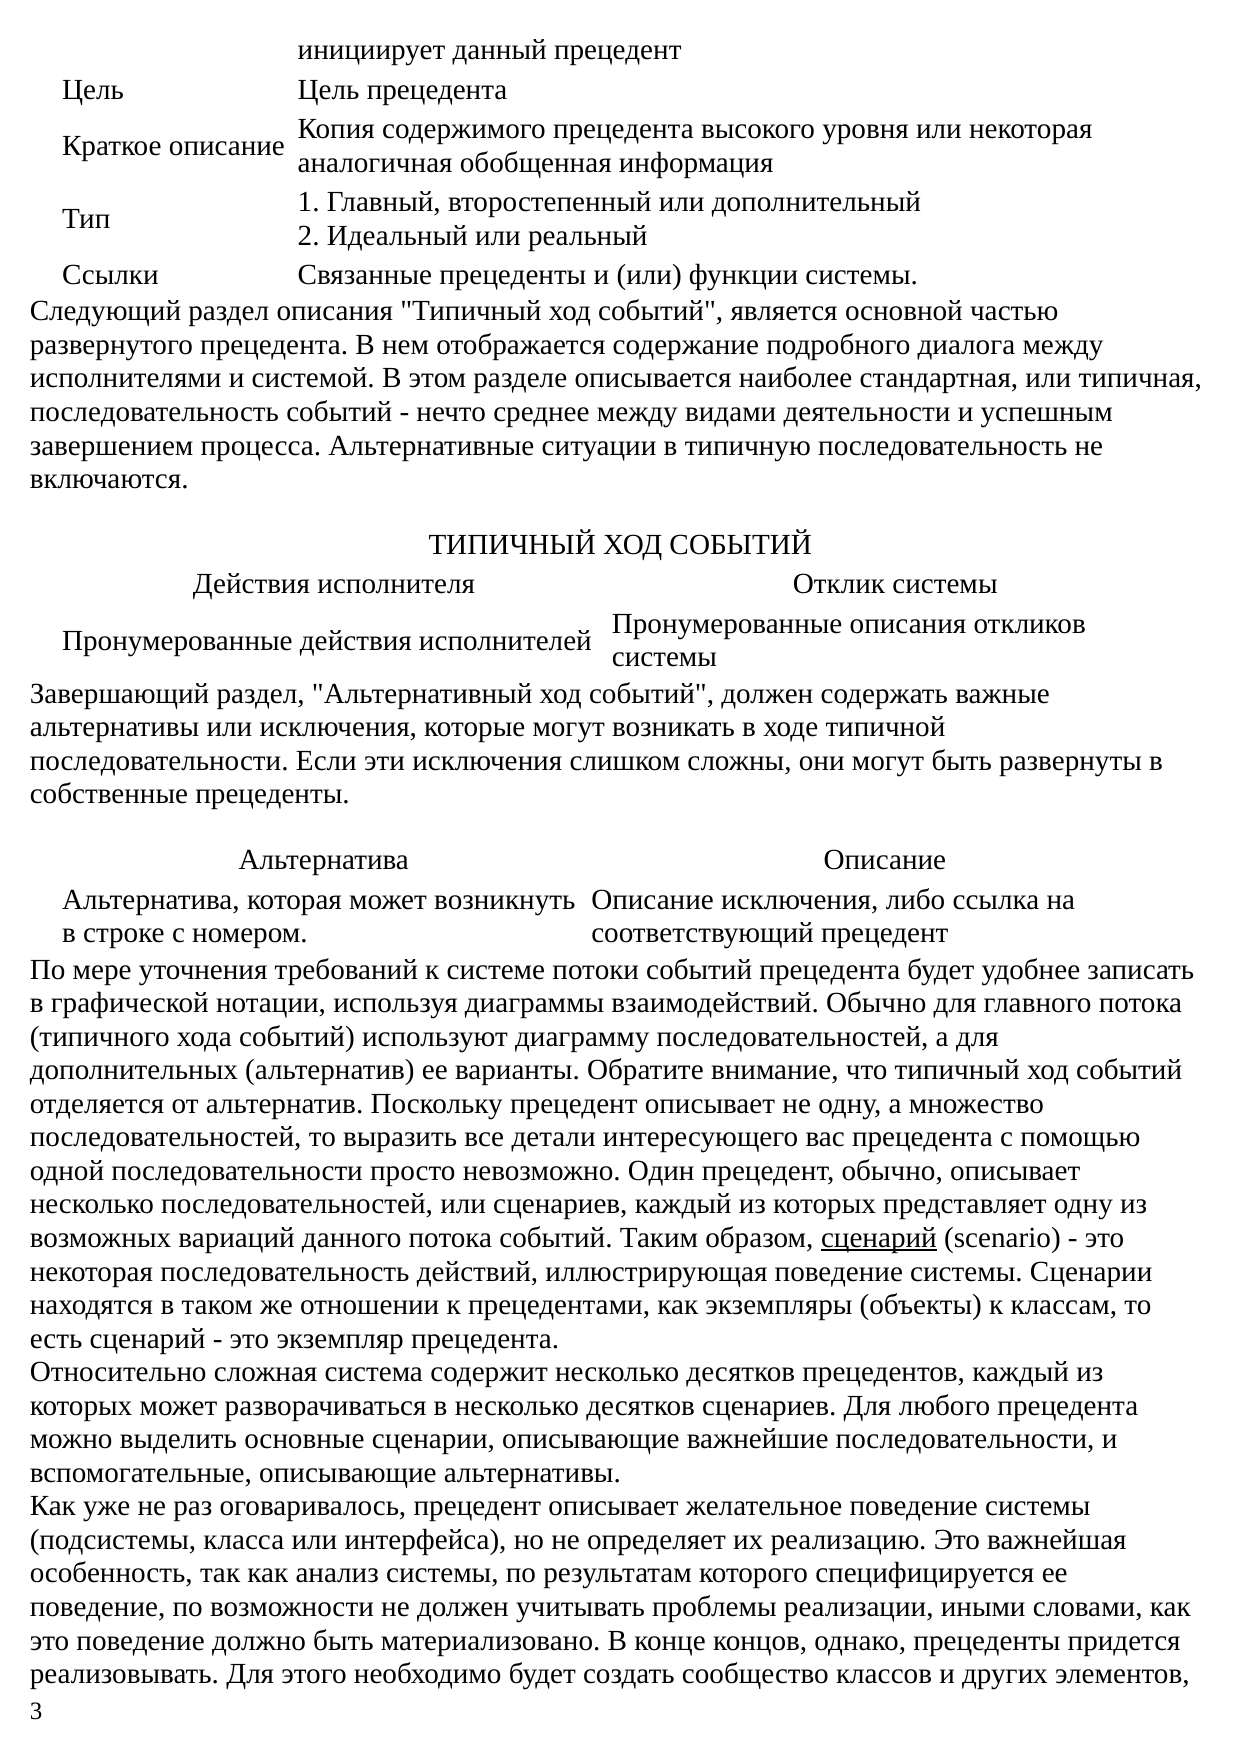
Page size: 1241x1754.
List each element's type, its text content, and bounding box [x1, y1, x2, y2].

table_cell Копия содержимого прецедента высокого уровня или некоторая аналогичная обобщенная информация [295, 108, 1181, 181]
table_cell Цель [59, 69, 294, 108]
table_cell Ссылки [59, 254, 294, 293]
table_cell [59, 30, 294, 69]
table_cell Описание исключения, либо ссылка на соответствующий прецедент [588, 879, 1181, 952]
table_cell инициирует данный прецедент [295, 30, 1181, 69]
table_cell Цель прецедента [295, 69, 1181, 108]
table_cell Пронумерованные описания откликов системы [609, 603, 1181, 676]
table_cell Краткое описание [59, 108, 294, 181]
table_header ТИПИЧНЫЙ ХОД СОБЫТИЙ [59, 524, 1181, 563]
text По мере уточнения требований к системе потоки событий прецедента будет удобнее записать в графической нотации, используя диаграммы взаимодействий. Обычно для главного потока (типичного хода событий) используют диаграмму последовательностей, а для дополнительных (альтернатив) ее варианты. Обратите внимание, что типичный ход событий отделяется от альтернатив. Поскольку прецедент описывает не одну, а множество последовательностей, то выразить все детали интересующего вас прецедента с помощью одной последовательности просто невозможно. Один прецедент, обычно, описывает несколько последовательностей, или сценариев, каждый из которых представляет одну из возможных вариаций данного потока событий. Таким образом, сценарий (scenario) - это некоторая последовательность действий, иллюстрирующая поведение системы. Сценарии находятся в таком же отношении к прецедентами, как экземпляры (объекты) к классам, то есть сценарий - это экземпляр прецедента. Относительно сложная система содержит несколько десятков прецедентов, каждый из которых может разворачиваться в несколько десятков сценариев. Для любого прецедента можно выделить основные сценарии, описывающие важнейшие последовательности, и вспомогательные, описывающие альтернативы. Как уже не раз оговаривалось, прецедент описывает желательное поведение системы (подсистемы, класса или интерфейса), но не определяет их реализацию. Это важнейшая особенность, так как анализ системы, по результатам которого специфицируется ее поведение, по возможности не должен учитывать проблемы реализации, иными словами, как это поведение должно быть материализовано. В конце концов, однако, прецеденты придется реализовывать. Для этого необходимо будет создать сообщество классов и других элементов, [29, 952, 1211, 1690]
text Завершающий раздел, "Альтернативный ход событий", должен содержать важные альтернативы или исключения, которые могут возникать в ходе типичной последовательности. Если эти исключения слишком сложны, они могут быть развернуты в собственные прецеденты. [29, 676, 1211, 810]
table_cell Отклик системы [609, 564, 1181, 603]
table_cell Связанные прецеденты и (или) функции системы. [295, 254, 1181, 293]
table_cell Пронумерованные действия исполнителей [59, 603, 609, 676]
table_cell Действия исполнителя [59, 564, 609, 603]
text Следующий раздел описания "Типичный ход событий", является основной частью развернутого прецедента. В нем отображается содержание подробного диалога между исполнителями и системой. В этом разделе описывается наиболее стандартная, или типичная, последовательность событий - нечто среднее между видами деятельности и успешным завершением процесса. Альтернативные ситуации в типичную последовательность не включаются. [29, 293, 1211, 495]
table_cell 1. Главный, второстепенный или дополнительный 2. Идеальный или реальный [295, 181, 1181, 254]
table_cell Альтернатива, которая может возникнуть в строке с номером. [59, 879, 588, 952]
table_header Описание [588, 840, 1181, 879]
table_header Альтернатива [59, 840, 588, 879]
table_cell Тип [59, 181, 294, 254]
